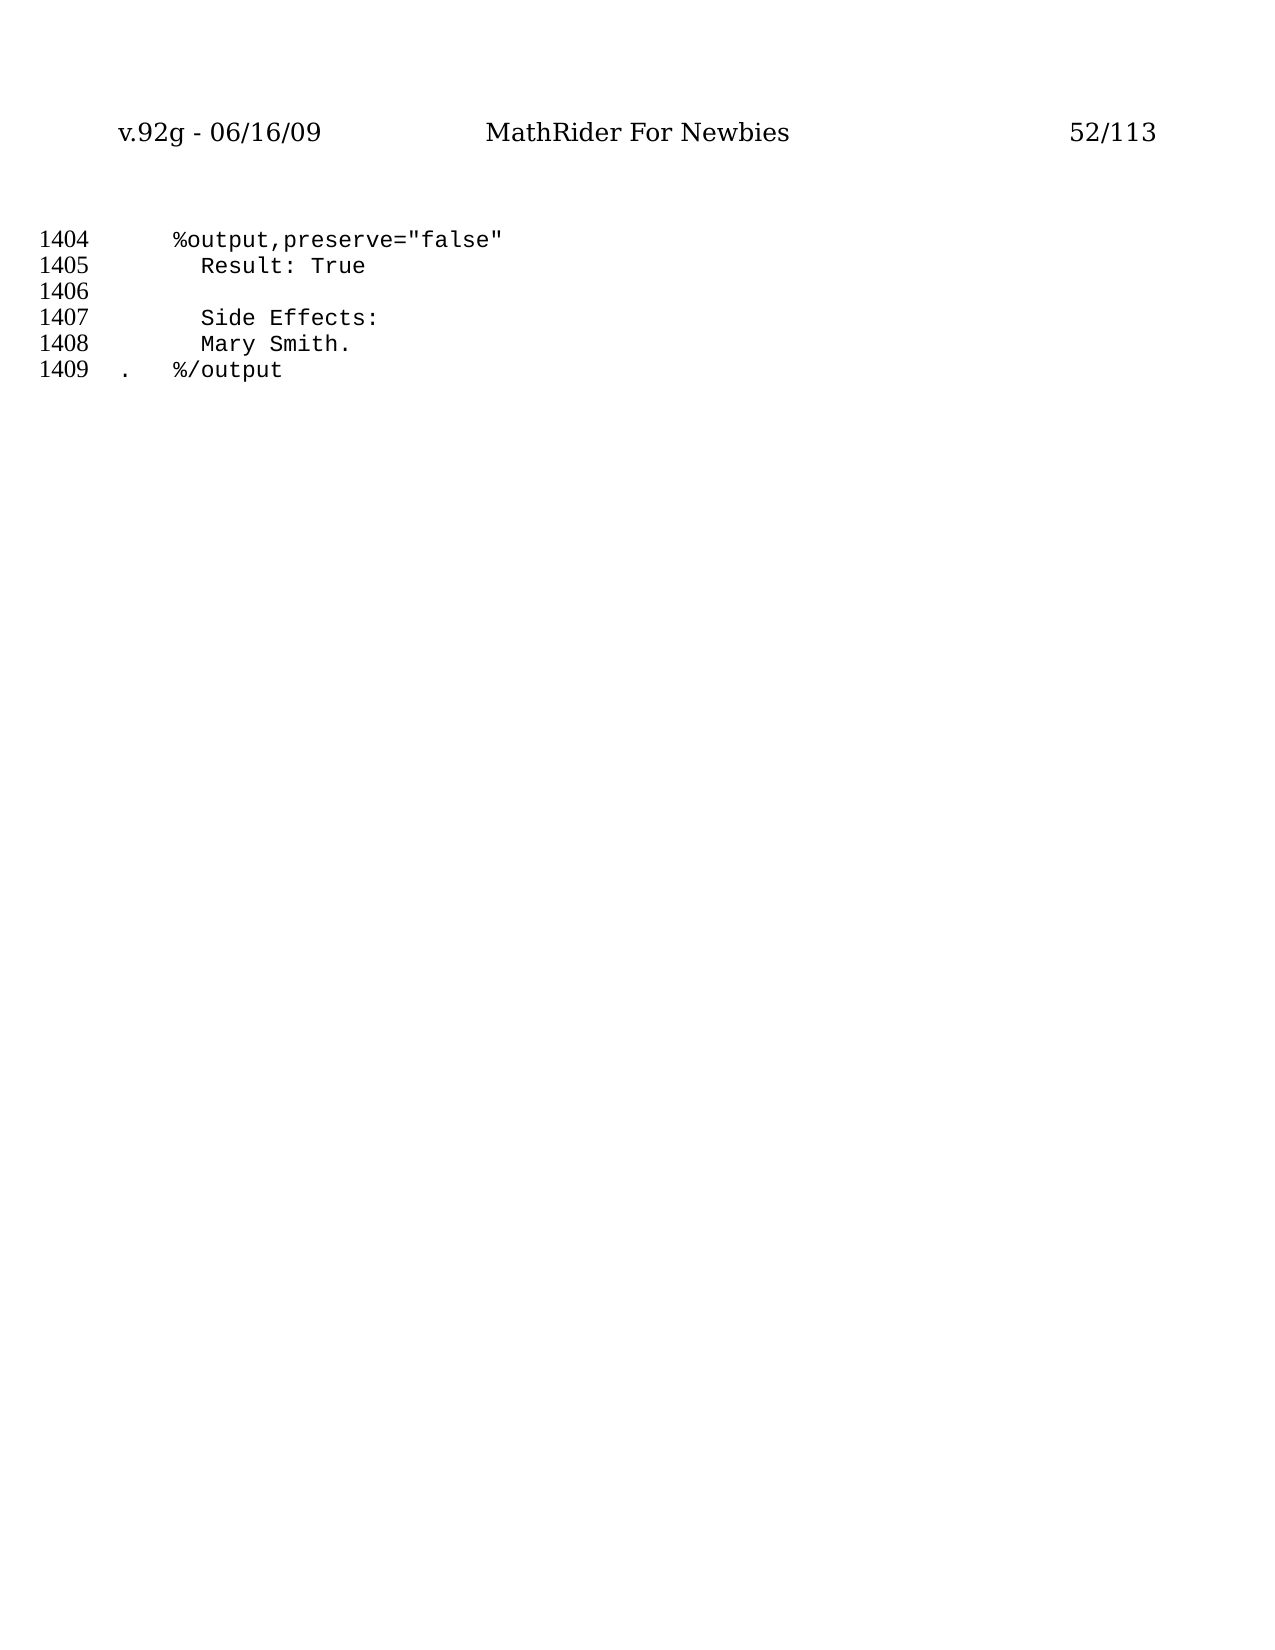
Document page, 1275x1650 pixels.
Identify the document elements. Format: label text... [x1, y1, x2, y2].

text . %/output [118, 358, 1157, 384]
text Result: True [118, 254, 1157, 281]
text Mary Smith. [118, 332, 1157, 358]
text %output,preserve="false" [118, 229, 1157, 254]
text Side Effects: [118, 306, 1157, 332]
